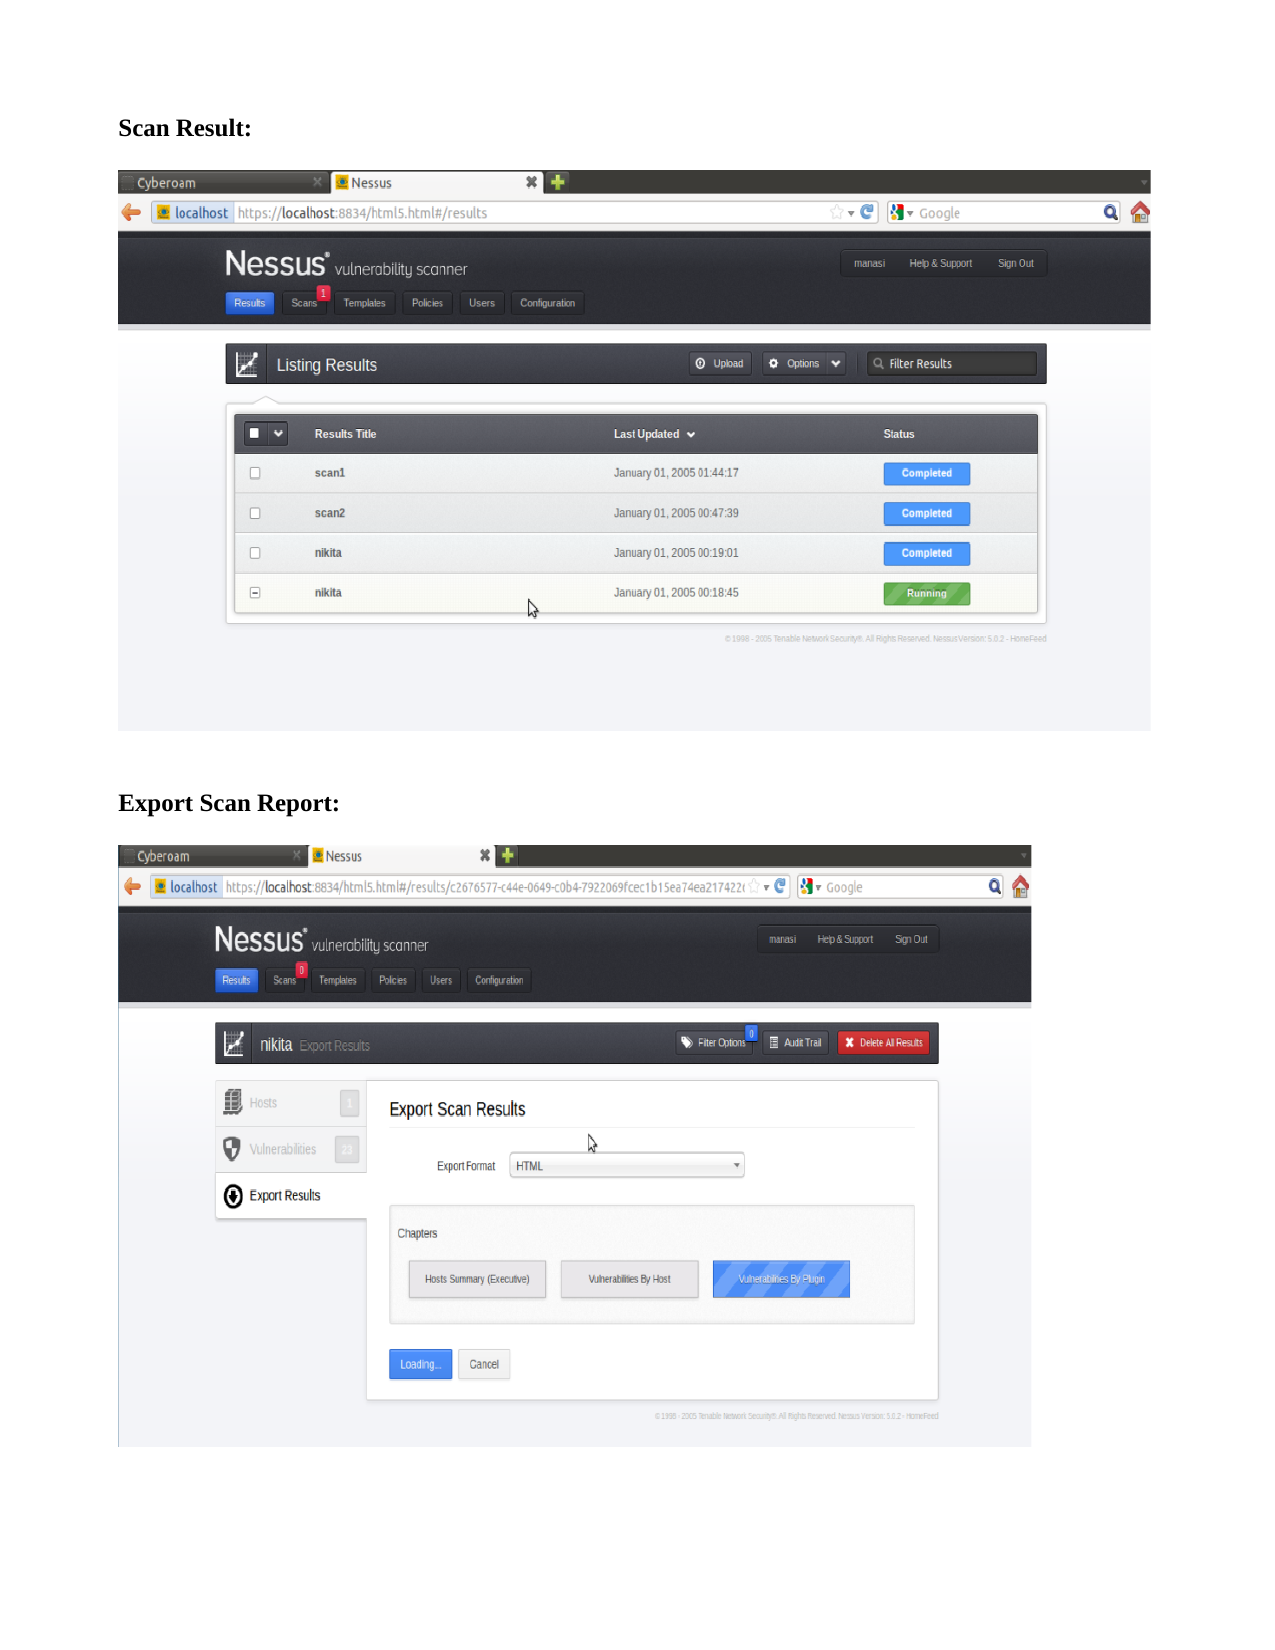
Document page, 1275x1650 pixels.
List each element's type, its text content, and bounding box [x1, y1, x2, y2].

text Export Scan Report: [118, 788, 1157, 817]
text Scan Result: [118, 113, 1157, 142]
